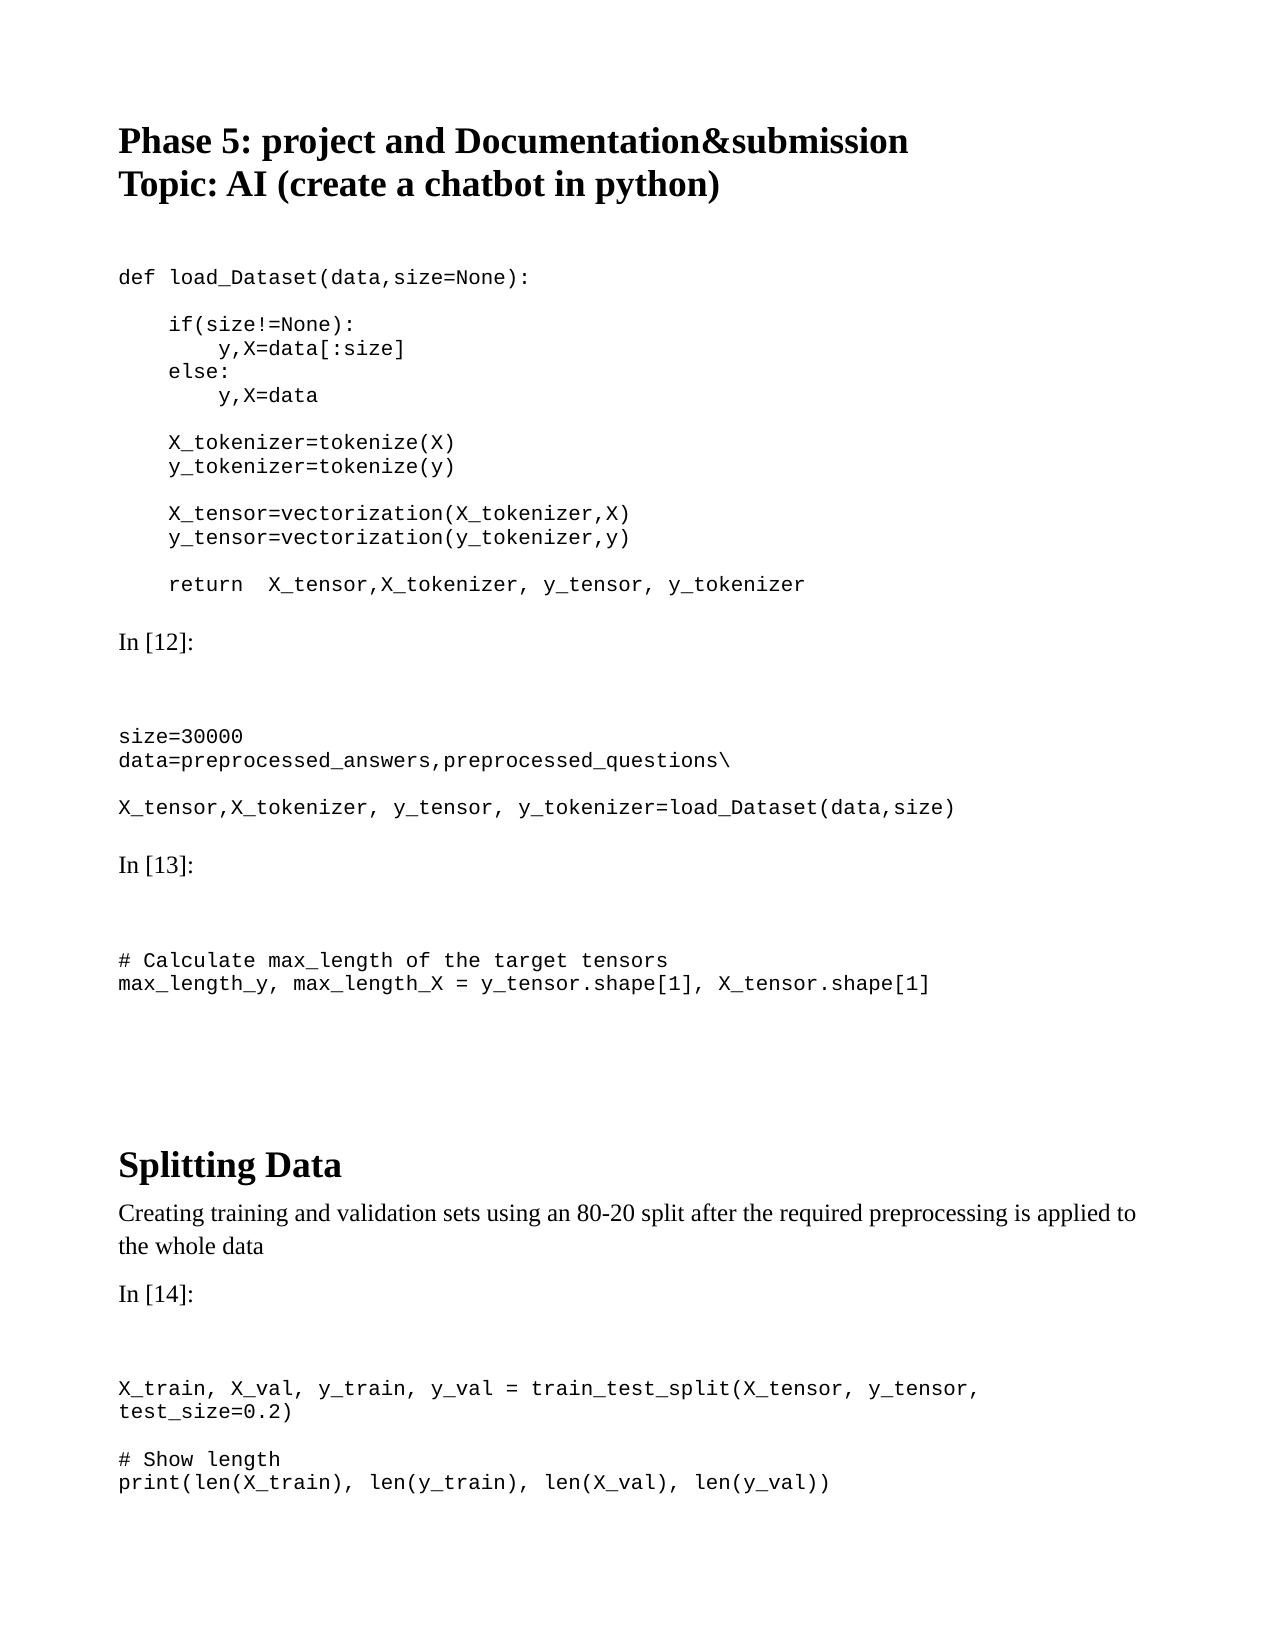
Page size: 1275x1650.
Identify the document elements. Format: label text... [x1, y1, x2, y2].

text X_tensor=vectorization(X_tokenizer,X) [118, 503, 1157, 527]
text print(len(X_train), len(y_train), len(X_val), len(y_val)) [118, 1472, 1157, 1496]
text return X_tensor,X_tokenizer, y_tensor, y_tokenizer [118, 574, 1157, 598]
text Creating training and validation sets using an 80-20 split after the required preprocessing is applied to the whole data [118, 1198, 1157, 1260]
text # Show length [118, 1449, 1157, 1472]
text In [13]: [118, 851, 1157, 879]
text In [12]: [118, 627, 1157, 656]
text max_length_y, max_length_X = y_tensor.shape[1], X_tensor.shape[1] [118, 973, 1157, 997]
text y_tokenizer=tokenize(y) [118, 456, 1157, 480]
text y,X=data [118, 385, 1157, 409]
text # Calculate max_length of the target tensors [118, 949, 1157, 973]
text def load_Dataset(data,size=None): [118, 267, 1157, 291]
text if(size!=None): [118, 314, 1157, 338]
text else: [118, 361, 1157, 385]
text y,X=data[:size] [118, 338, 1157, 361]
text data=preprocessed_answers,preprocessed_questions\ [118, 750, 1157, 774]
text X_tensor,X_tokenizer, y_tensor, y_tokenizer=load_Dataset(data,size) [118, 797, 1157, 821]
text X_train, X_val, y_train, y_val = train_test_split(X_tensor, y_tensor, test_size=0.2) [118, 1378, 1157, 1425]
text size=30000 [118, 726, 1157, 750]
text y_tensor=vectorization(y_tokenizer,y) [118, 527, 1157, 551]
text In [14]: [118, 1279, 1157, 1307]
text X_tokenizer=tokenize(X) [118, 432, 1157, 456]
subtitle Splitting Data [118, 1142, 1157, 1186]
